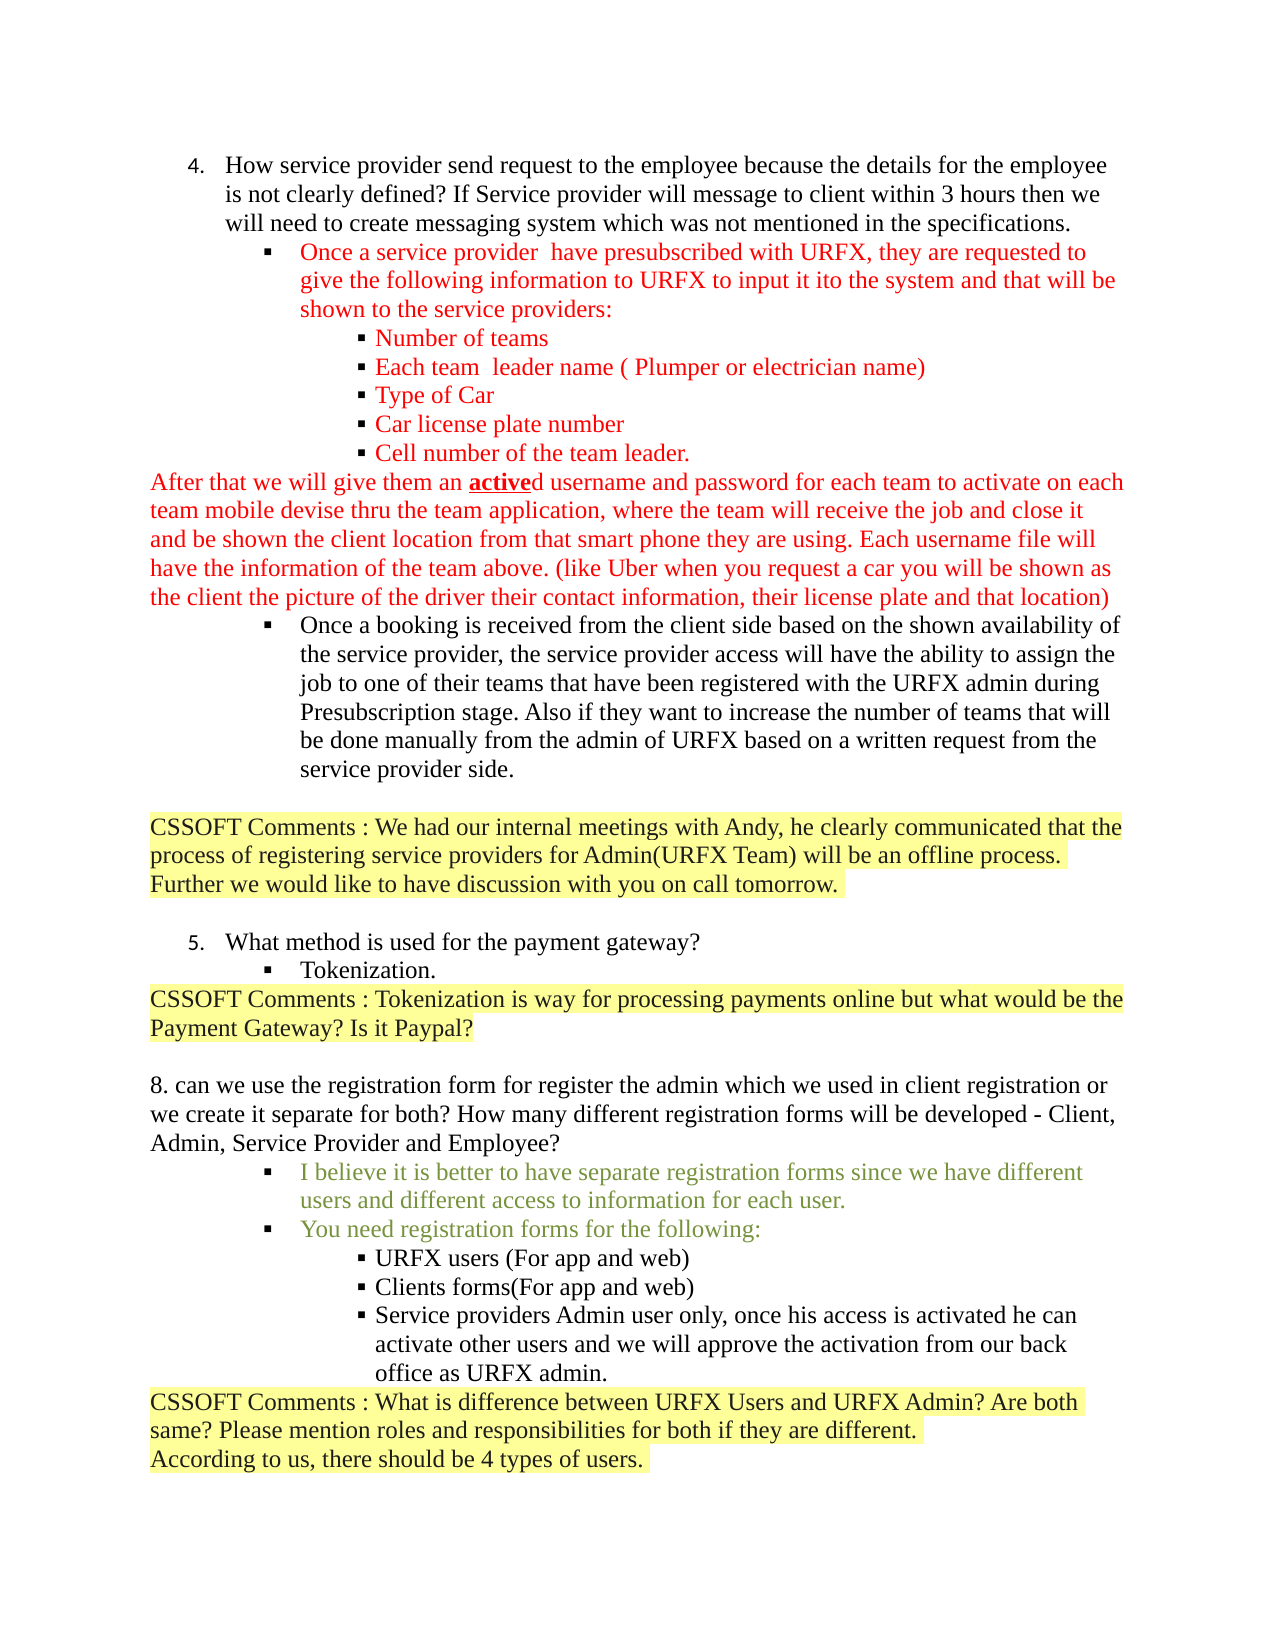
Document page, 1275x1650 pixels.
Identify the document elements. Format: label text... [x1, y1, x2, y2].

list Service providers Admin user only, once his access is activated he can activate other users and we will approve the activation from our back office as URFX admin. [356, 1301, 1125, 1387]
list Once a booking is received from the client side based on the shown availability of the service provider, the service provider access will have the ability to assign the job to one of their teams that have been registered with the URFX admin during Presubscription stage. Also if they want to increase the number of teams that will be done manually from the admin of URFX based on a written request from the service provider side. [262, 610, 1125, 783]
list Each team leader name ( Plumper or electrician name) [356, 352, 1125, 380]
list URFX users (For app and web) [356, 1243, 1125, 1272]
text CSSOFT Comments : Tokenization is way for processing payments online but what would be the Payment Gateway? Is it Paypal? [150, 984, 1125, 1042]
text CSSOFT Comments : We had our internal meetings with Andy, he clearly communicated that the process of registering service providers for Admin(URFX Team) will be an offline process. Further we would like to have discussion with you on call tomorrow. [150, 812, 1125, 898]
list I believe it is better to have separate registration forms since we have different users and different access to information for each user. [262, 1157, 1125, 1214]
list Cell number of the team leader. [356, 438, 1125, 467]
list Number of teams [356, 323, 1125, 352]
list Once a service provider have presubscribed with URFX, they are requested to give the following information to URFX to input it ito the system and that will be shown to the service providers: [262, 237, 1125, 323]
text After that we will give them an actived username and password for each team to activate on each team mobile devise thru the team application, where the team will receive the job and close it and be shown the client location from that smart phone they are using. Each username file will have the information of the team above. (like Uber when you request a car you will be shown as the client the picture of the driver their contact information, their license plate and that location) [150, 467, 1125, 610]
text 8. can we use the registration form for register the admin which we used in client registration or we create it separate for both? How many different registration forms will be developed - Client, Admin, Service Provider and Employee? [150, 1071, 1125, 1157]
text According to us, there should be 4 types of users. [150, 1444, 1125, 1473]
text CSSOFT Comments : What is difference between URFX Users and URFX Admin? Are both same? Please mention roles and responsibilities for both if they are different. [150, 1387, 1125, 1444]
list Tokenization. [262, 956, 1125, 984]
list Car license plate number [356, 409, 1125, 438]
list Type of Car [356, 380, 1125, 409]
list Clients forms(For app and web) [356, 1272, 1125, 1301]
list What method is used for the payment gateway? [187, 927, 1125, 956]
list How service provider send request to the employee because the details for the employee is not clearly defined? If Service provider will message to client within 3 hours then we will need to create messaging system which was not mentioned in the specifications. [187, 150, 1125, 237]
list You need registration forms for the following: [262, 1214, 1125, 1243]
